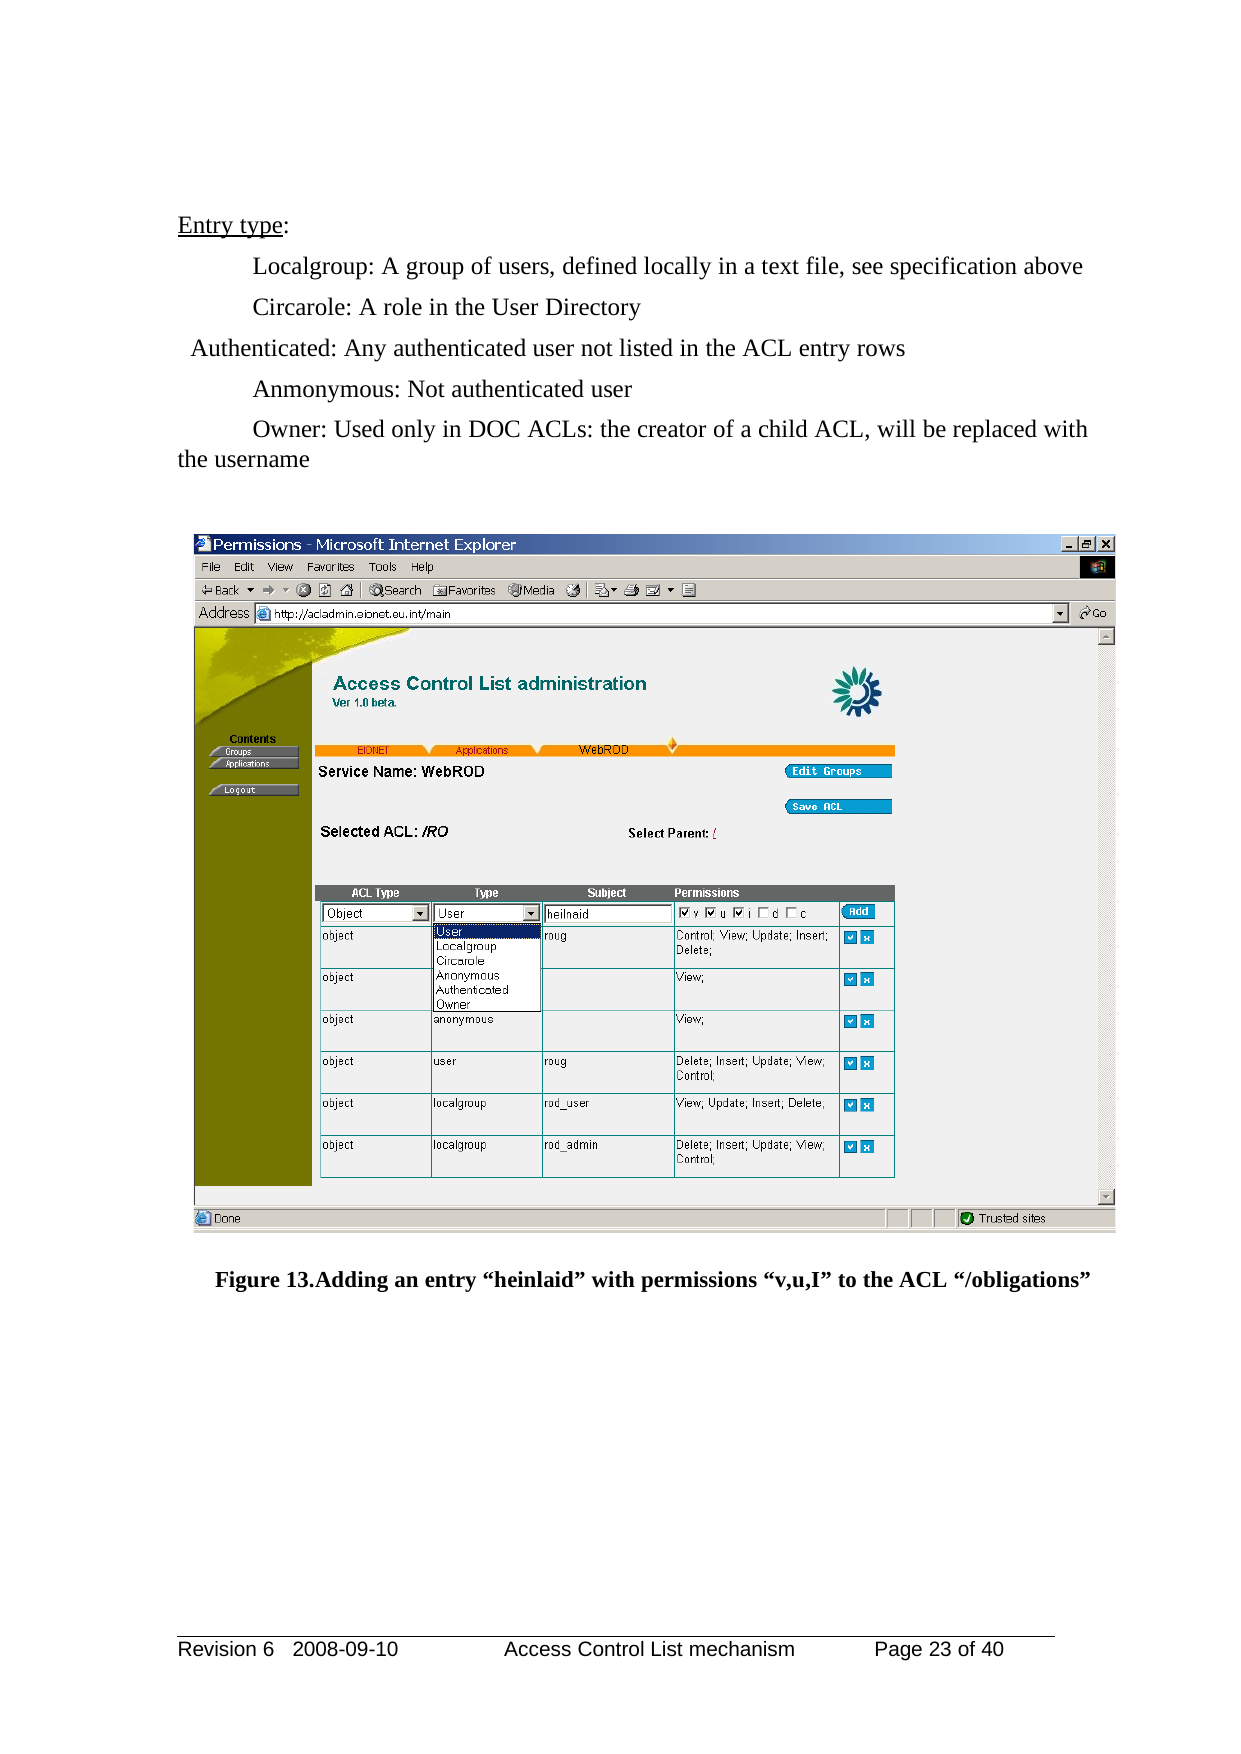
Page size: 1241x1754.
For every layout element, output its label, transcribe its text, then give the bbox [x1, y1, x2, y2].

text Authenticated: Any authenticated user not listed in the ACL entry rows [177, 333, 1092, 362]
text Circarole: A role in the User Directory [177, 292, 1092, 321]
text Entry type: [177, 210, 1092, 239]
text Localgroup: A group of users, defined locally in a text file, see specification above [177, 251, 1092, 280]
text Owner: Used only in DOC ACLs: the creator of a child ACL, will be replaced with the username [177, 414, 1092, 472]
text Anmonymous: Not authenticated user [177, 373, 1092, 403]
list Adding an entry “heinlaid” with permissions “v,u,I” to the ACL “/obligations” [215, 1266, 1092, 1292]
picture [193, 534, 1116, 1233]
